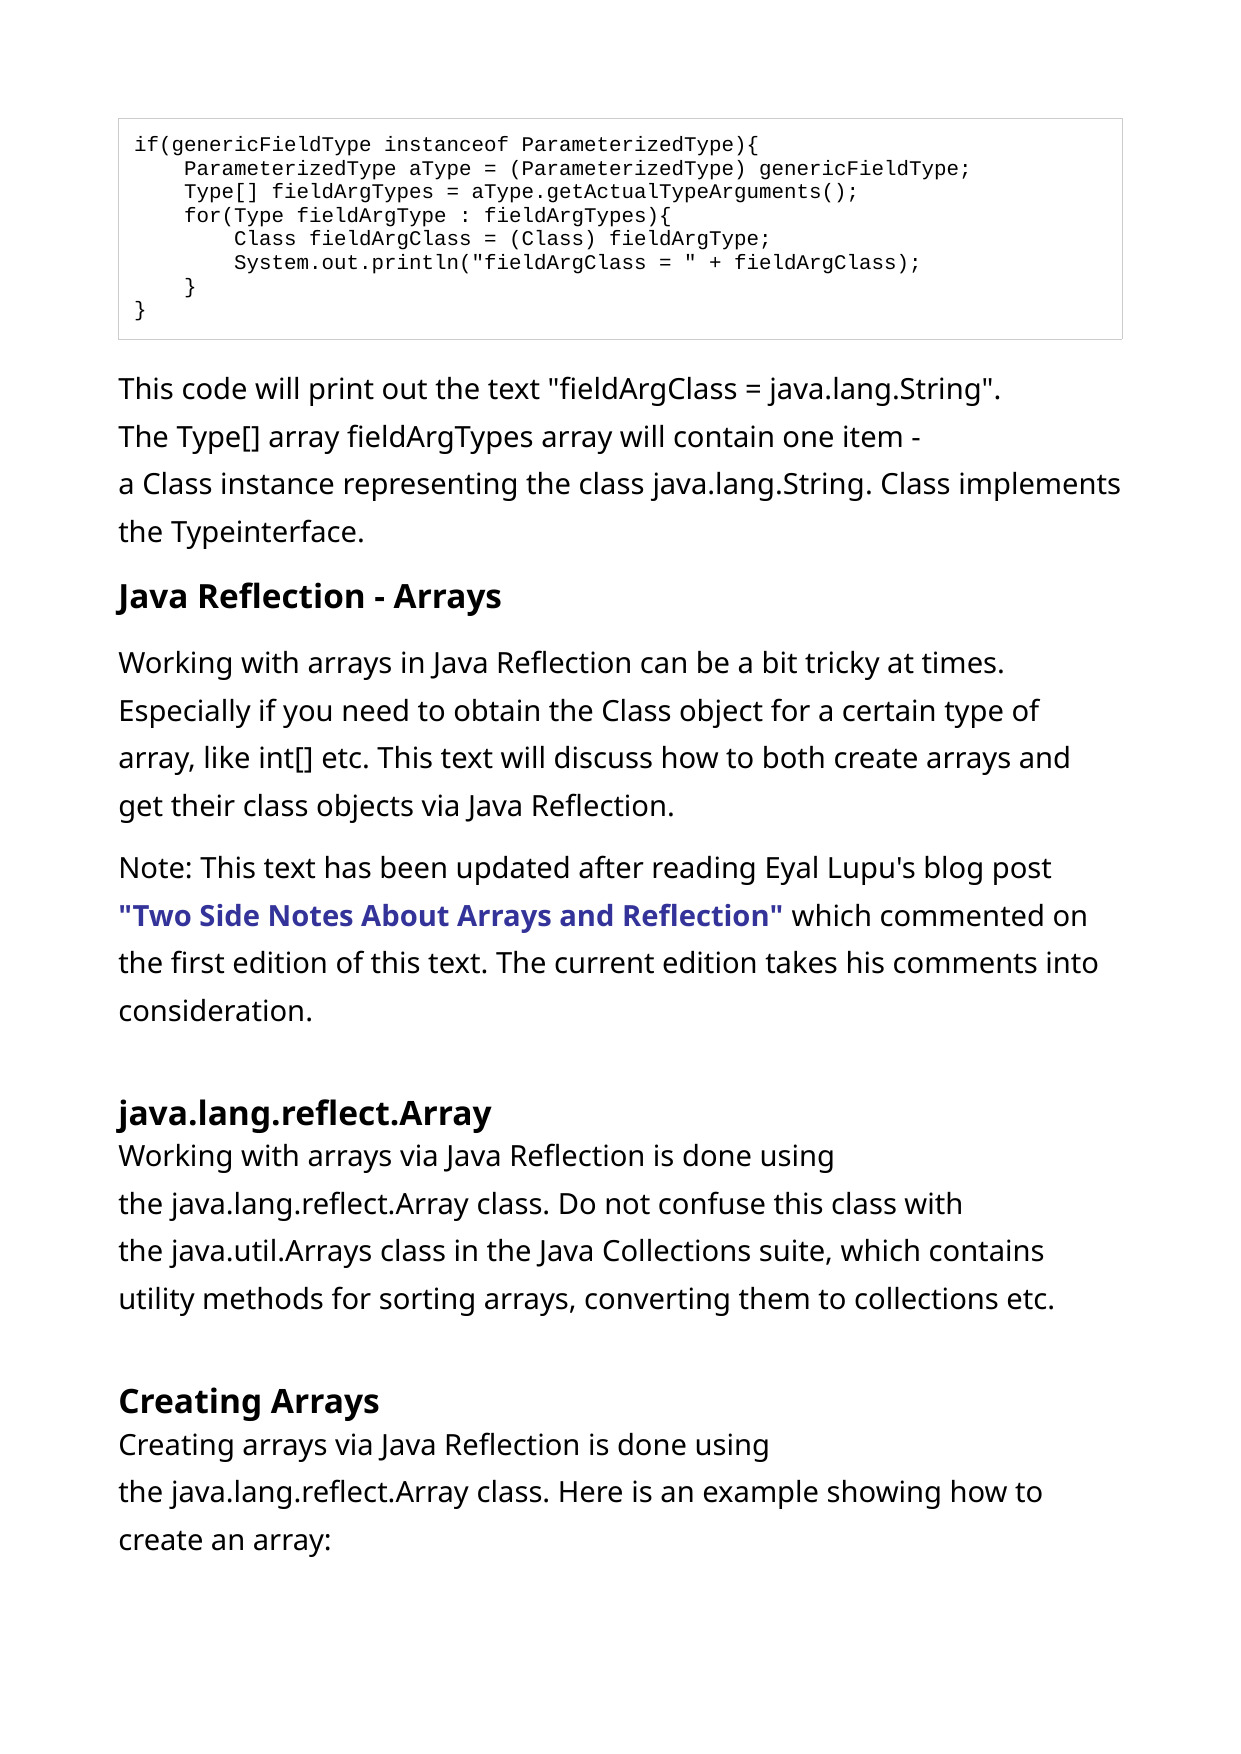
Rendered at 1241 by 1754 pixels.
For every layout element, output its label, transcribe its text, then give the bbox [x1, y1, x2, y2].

text Java Reflection - Arrays [118, 573, 1122, 619]
text for(Type fieldArgType : fieldArgTypes){ [119, 189, 1122, 213]
text } [119, 260, 1122, 284]
text } [787, 260, 793, 268]
text } [338, 260, 343, 268]
subtitle java.lang.reflect.Array [118, 1090, 1122, 1136]
text Class fieldArgClass = (Class) fieldArgType; [119, 213, 1122, 236]
text This code will print out the text "fieldArgClass = java.lang.String". The Type[] array fieldArgTypes array will contain one item - a Class instance representing the class java.lang.String. Class implements the Typeinterface. [118, 368, 1122, 551]
text Creating arrays via Java Reflection is done using the java.lang.reflect.Array class. Here is an example showing how to create an array: [118, 1424, 1122, 1559]
text Note: This text has been updated after reading Eyal Lupu's blog post "Two Side Notes About Arrays and Reflection" which commented on the first edition of this text. The current edition takes his comments into consideration. [118, 847, 1122, 1030]
text Type[] fieldArgTypes = aType.getActualTypeArguments(); [119, 165, 1122, 189]
text Working with arrays via Java Reflection is done using the java.lang.reflect.Array class. Do not confuse this class with the java.util.Arrays class in the Java Collections suite, which contains utility methods for sorting arrays, converting them to collections etc. [118, 1136, 1122, 1318]
text ParameterizedType aType = (ParameterizedType) genericFieldType; [119, 142, 1122, 165]
text } [324, 260, 330, 268]
text if(genericFieldType instanceof ParameterizedType){ [119, 119, 1122, 142]
text Working with arrays in Java Reflection can be a bit tricky at times. Especially if you need to obtain the Class object for a certain type of array, like int[] etc. This text will discuss how to both create arrays and get their class objects via Java Reflection. [118, 642, 1122, 825]
text } [537, 260, 543, 268]
subtitle Creating Arrays [118, 1378, 1122, 1424]
text System.out.println("fieldArgClass = " + fieldArgClass); [119, 236, 1122, 260]
text } [119, 284, 1122, 339]
